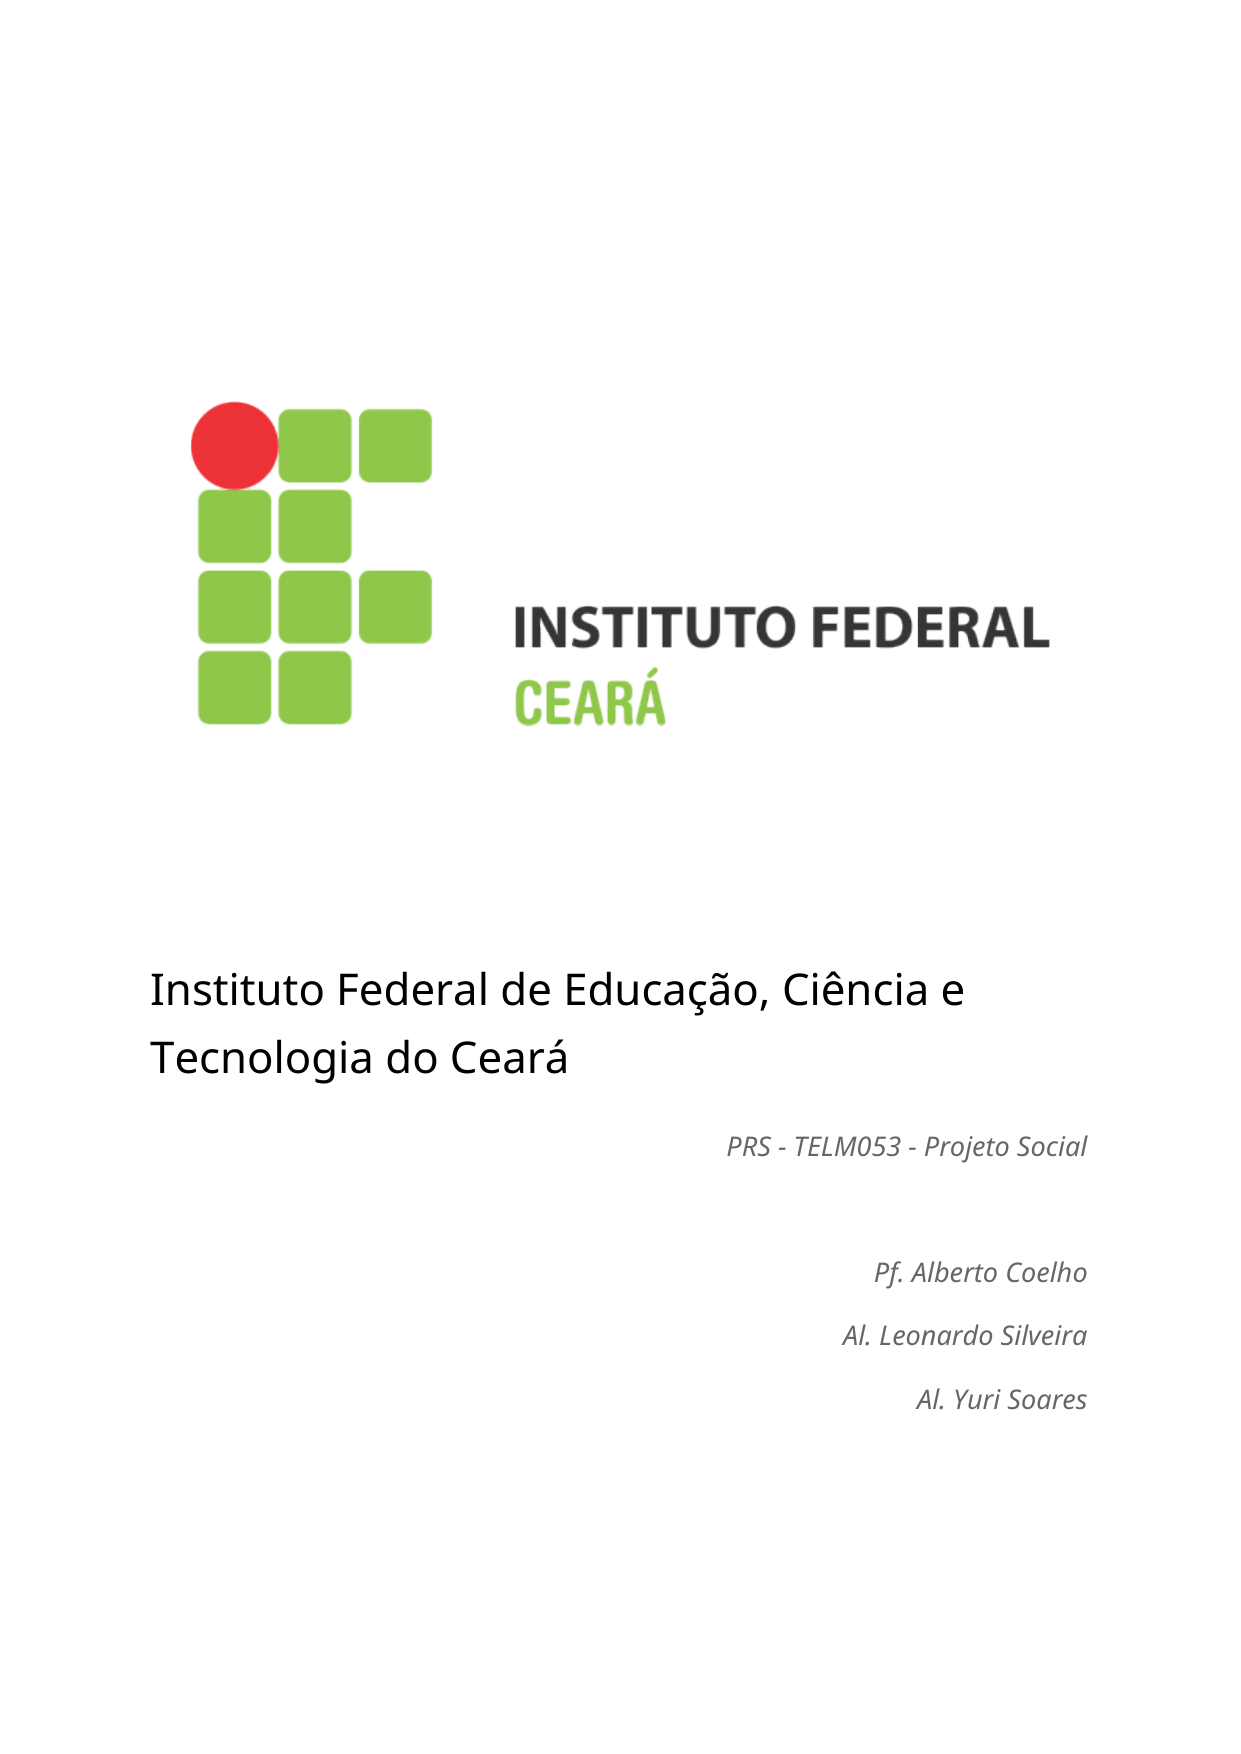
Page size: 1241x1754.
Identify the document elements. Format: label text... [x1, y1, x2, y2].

title Instituto Federal de Educação, Ciência e Tecnologia do Ceará [150, 958, 1091, 1086]
subtitle Pf. Alberto Coelho [150, 1254, 1091, 1291]
subtitle PRS - TELM053 - Projeto Social [150, 1127, 1091, 1164]
subtitle Al. Yuri Soares [150, 1380, 1091, 1417]
subtitle Al. Leonardo Silveira [150, 1317, 1091, 1354]
picture [190, 401, 1050, 726]
